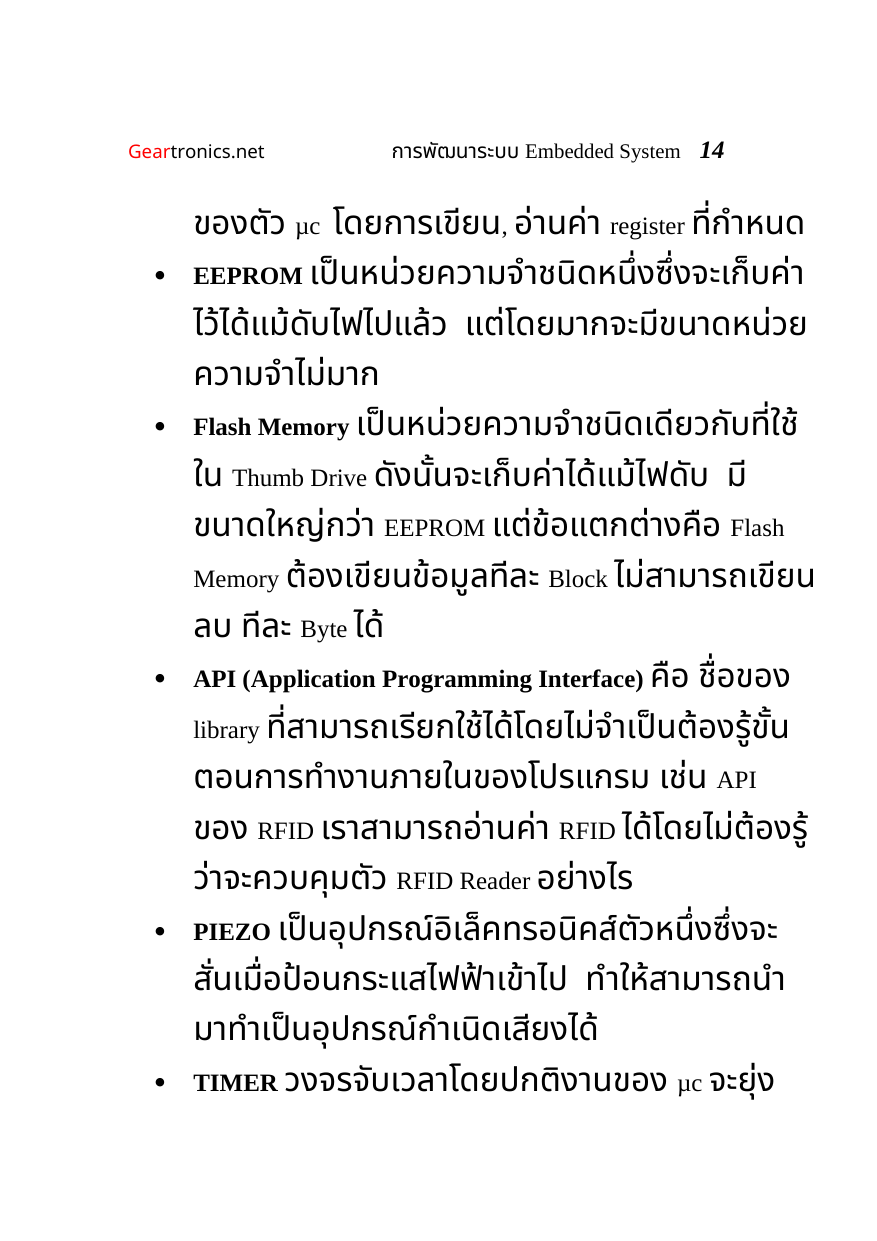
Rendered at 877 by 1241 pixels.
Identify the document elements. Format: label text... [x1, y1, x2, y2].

list Flash Memory เป็นหน่วยความจำชนิดเดียวกับที่ใช้ใน Thumb Drive ดังนั้นจะเก็บค่าได้แม้ไฟดับ มีขนาดใหญ่กว่า EEPROM แต่ข้อแตกต่างคือ Flash Memory ต้องเขียนข้อมูลทีละ Block ไม่สามารถเขียน ลบ ทีละ Byte ได้ [156, 400, 818, 652]
list PIEZO เป็นอุปกรณ์อิเล็คทรอนิคส์ตัวหนึ่งซึ่งจะสั่นเมื่อป้อนกระแสไฟฟ้าเข้าไป ทำให้สามารถนำมาทำเป็นอุปกรณ์กำเนิดเสียงได้ [156, 904, 818, 1056]
list API (Application Programming Interface) คือ ชื่อของ library ที่สามารถเรียกใช้ได้โดยไม่จำเป็นต้องรู้ขั้นตอนการทำงานภายในของโปรแกรม เช่น API ของ RFID เราสามารถอ่านค่า RFID ได้โดยไม่ต้องรู้ว่าจะควบคุมตัว RFID Reader อย่างไร [156, 652, 818, 904]
list EEPROM เป็นหน่วยความจำชนิดหนึ่งซึ่งจะเก็บค่าไว้ได้แม้ดับไฟไปแล้ว แต่โดยมากจะมีขนาดหน่วยความจำไม่มาก [156, 249, 818, 400]
list TIMER วงจรจับเวลาโดยปกติงานของ µc จะยุ่ง [156, 1056, 818, 1106]
list ของตัว µc โดยการเขียน, อ่านค่า register ที่กำหนด [156, 199, 818, 249]
